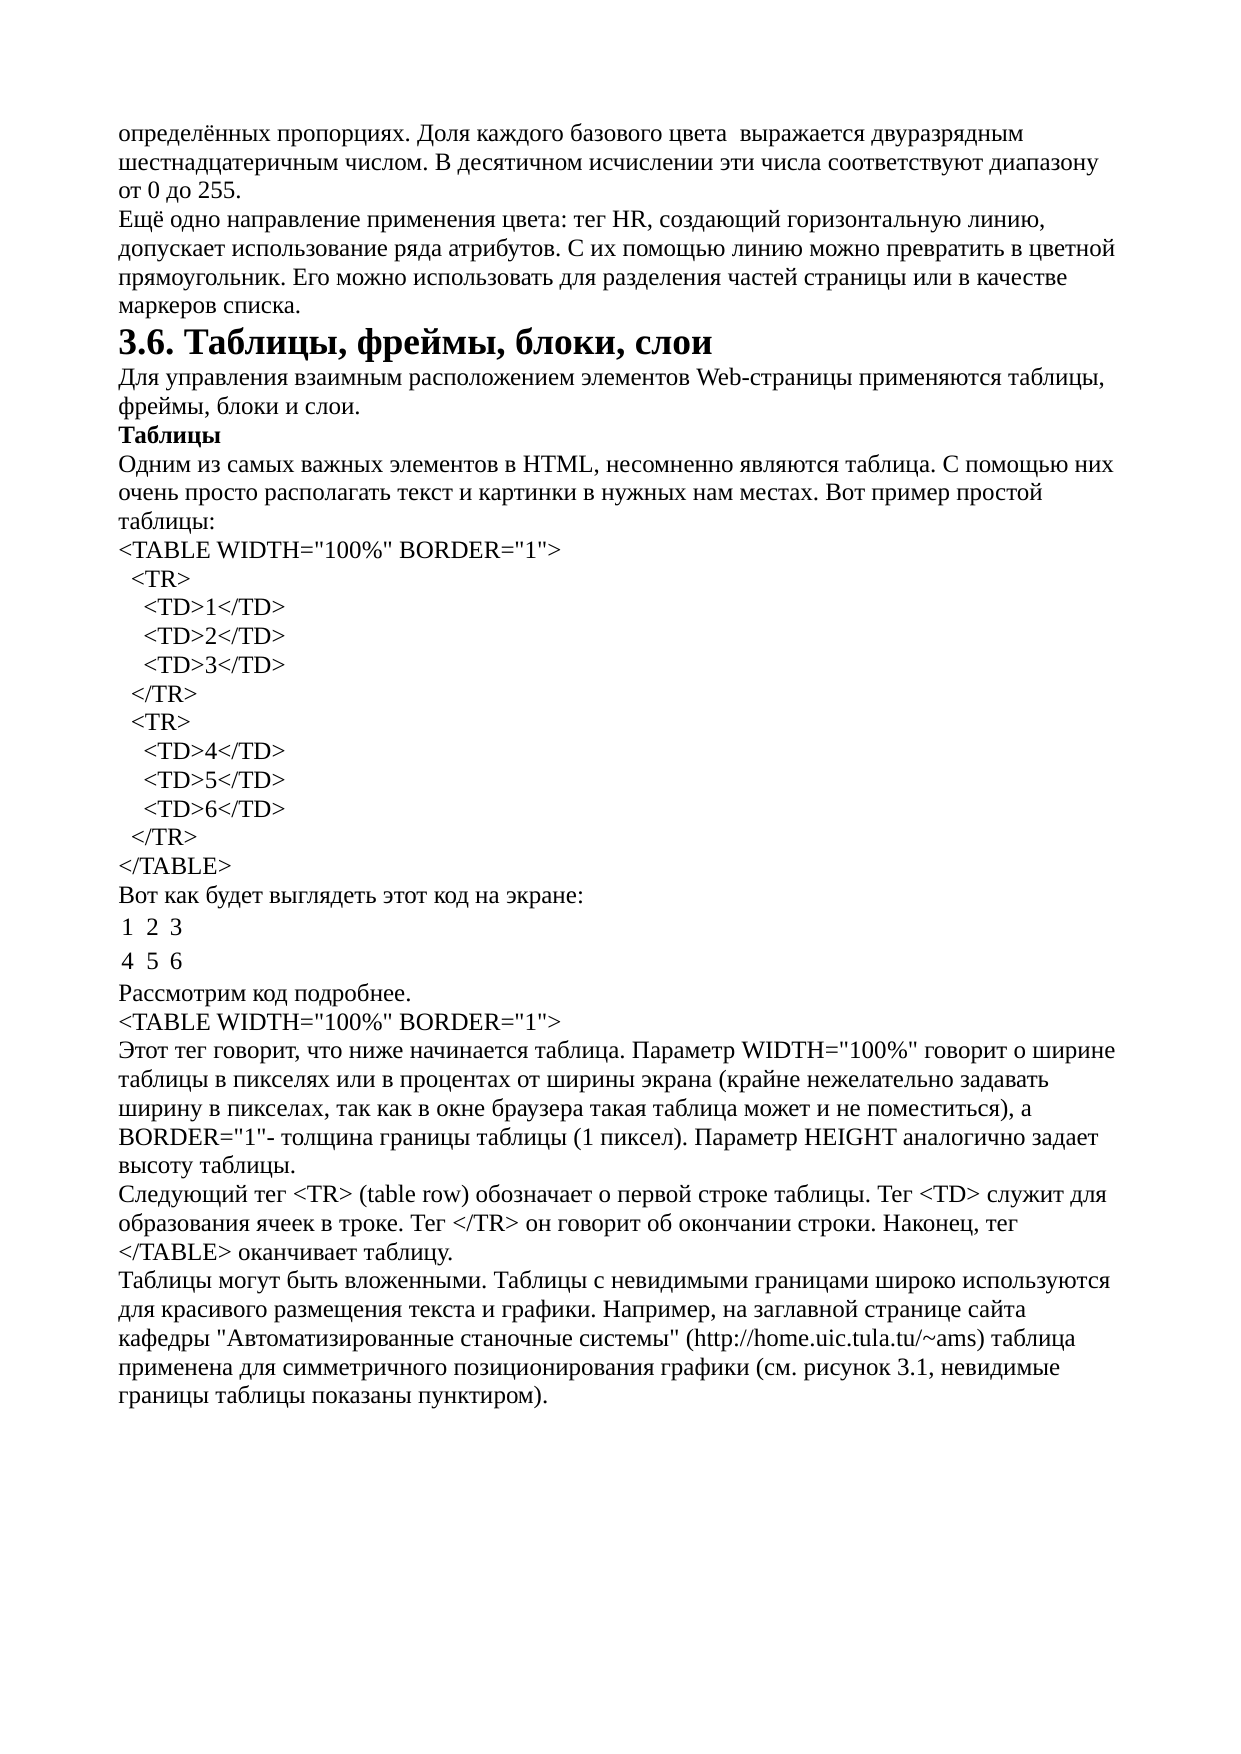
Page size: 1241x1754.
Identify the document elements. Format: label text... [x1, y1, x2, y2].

text Этот тег говорит, что ниже начинается таблица. Параметр WIDTH="100%" говорит о ширине таблицы в пикселях или в процентах от ширины экрана (крайне нежелательно задавать ширину в пикселах, так как в окне браузера такая таблица может и не поместиться), а BORDER="1"- толщина границы таблицы (1 пиксел). Параметр HEIGHT аналогично задает высоту таблицы. [118, 1035, 1122, 1179]
table_header 2 [143, 909, 167, 943]
text Для управления взаимным расположением элементов Web-страницы применяются таблицы, фреймы, блоки и слои. [118, 362, 1122, 420]
text Таблицы [118, 420, 1122, 449]
text Одним из самых важных элементов в HTML, несомненно являются таблица. С помощью них очень просто располагать текст и картинки в нужных нам местах. Вот пример простой таблицы: [118, 449, 1122, 535]
table_cell 4 [118, 943, 143, 978]
table_header 3 [167, 909, 194, 943]
text Вот как будет выглядеть этот код на экране: [118, 880, 1122, 909]
text <TABLE WIDTH="100%" BORDER="1"> [118, 1007, 1122, 1035]
table_cell 5 [143, 943, 167, 978]
subtitle 3.6. Таблицы, фреймы, блоки, слои [118, 319, 1122, 362]
table_header 1 [118, 909, 143, 943]
text <TABLE WIDTH="100%" BORDER="1"> <TR> <TD>1</TD> <TD>2</TD> <TD>3</TD> </TR> <TR> <TD>4</TD> <TD>5</TD> <TD>6</TD> </TR> </TABLE> [118, 535, 1122, 880]
text Таблицы могут быть вложенными. Таблицы с невидимыми границами широко используются для красивого размещения текста и графики. Например, на заглавной странице сайта кафедры "Автоматизированные станочные системы" (http://home.uic.tula.tu/~ams) таблица применена для симметричного позиционирования графики (см. рисунок 3.1, невидимые границы таблицы показаны пунктиром). [118, 1265, 1122, 1409]
text определённых пропорциях. Доля каждого базового цвета выражается двуразрядным шестнадцатеричным числом. В десятичном исчислении эти числа соответствуют диапазону от 0 до 255. [118, 118, 1122, 204]
text Следующий тег <TR> (table row) обозначает о первой строке таблицы. Тег <TD> служит для образования ячеек в троке. Тег </TR> он говорит об окончании строки. Наконец, тег </TABLE> оканчивает таблицу. [118, 1179, 1122, 1265]
text Ещё одно направление применения цвета: тег HR, создающий горизонтальную линию, допускает использование ряда атрибутов. С их помощью линию можно превратить в цветной прямоугольник. Его можно использовать для разделения частей страницы или в качестве маркеров списка. [118, 204, 1122, 319]
text Рассмотрим код подробнее. [118, 978, 1122, 1007]
table_cell 6 [167, 943, 194, 978]
